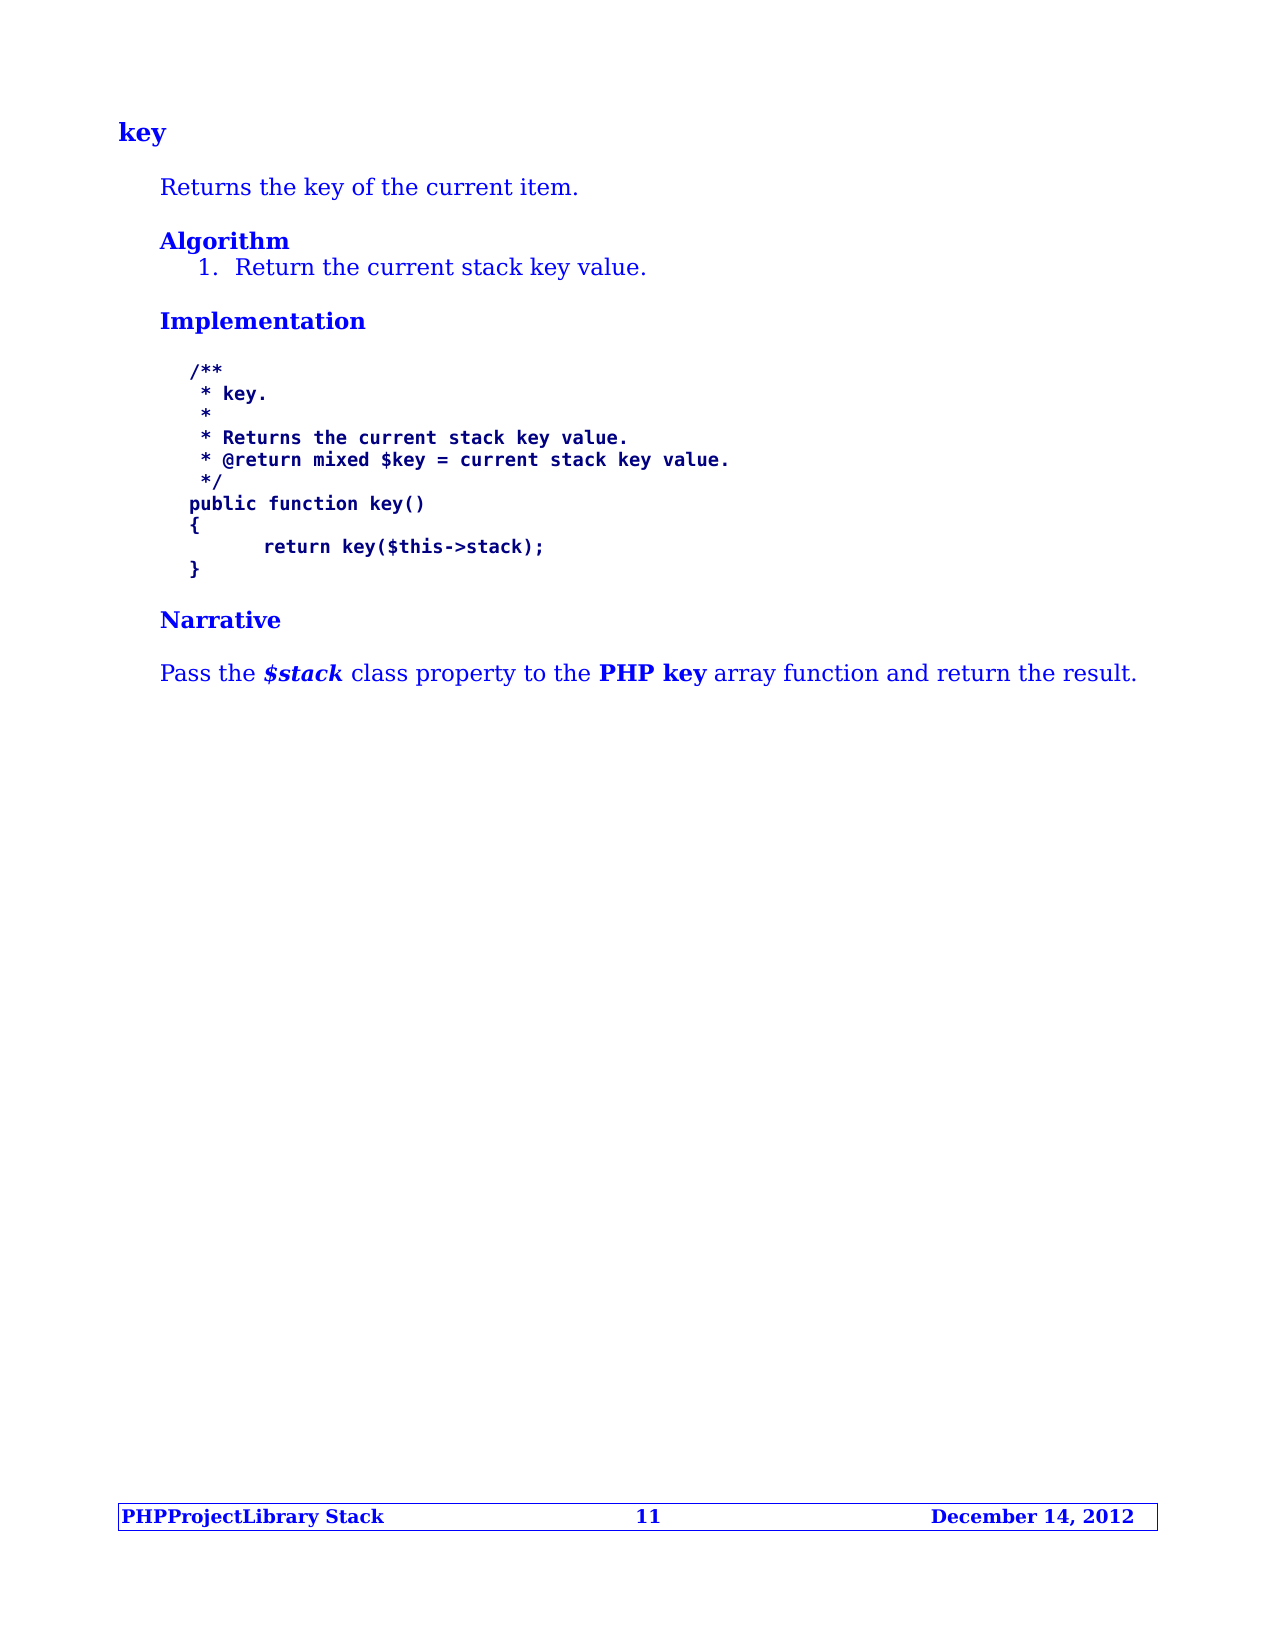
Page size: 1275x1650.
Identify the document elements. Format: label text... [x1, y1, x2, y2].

list { [189, 514, 1157, 536]
list * [189, 405, 1157, 427]
list * key. [189, 383, 1157, 405]
list /** [189, 361, 1157, 383]
list * Returns the current stack key value. [189, 427, 1157, 449]
list } [189, 558, 1157, 580]
title key [118, 118, 1157, 147]
list */ [189, 471, 1157, 492]
list return key($this->stack); [189, 536, 1157, 558]
text Pass the $stack class property to the PHP key array function and return the result. [159, 660, 1157, 687]
list * @return mixed $key = current stack key value. [189, 449, 1157, 471]
text Narrative [159, 607, 1157, 633]
text Returns the key of the current item. [159, 174, 1157, 201]
list public function key() [189, 492, 1157, 514]
list Return the current stack key value. [197, 254, 1157, 281]
text Implementation [159, 308, 1157, 334]
text Algorithm [159, 227, 1157, 254]
